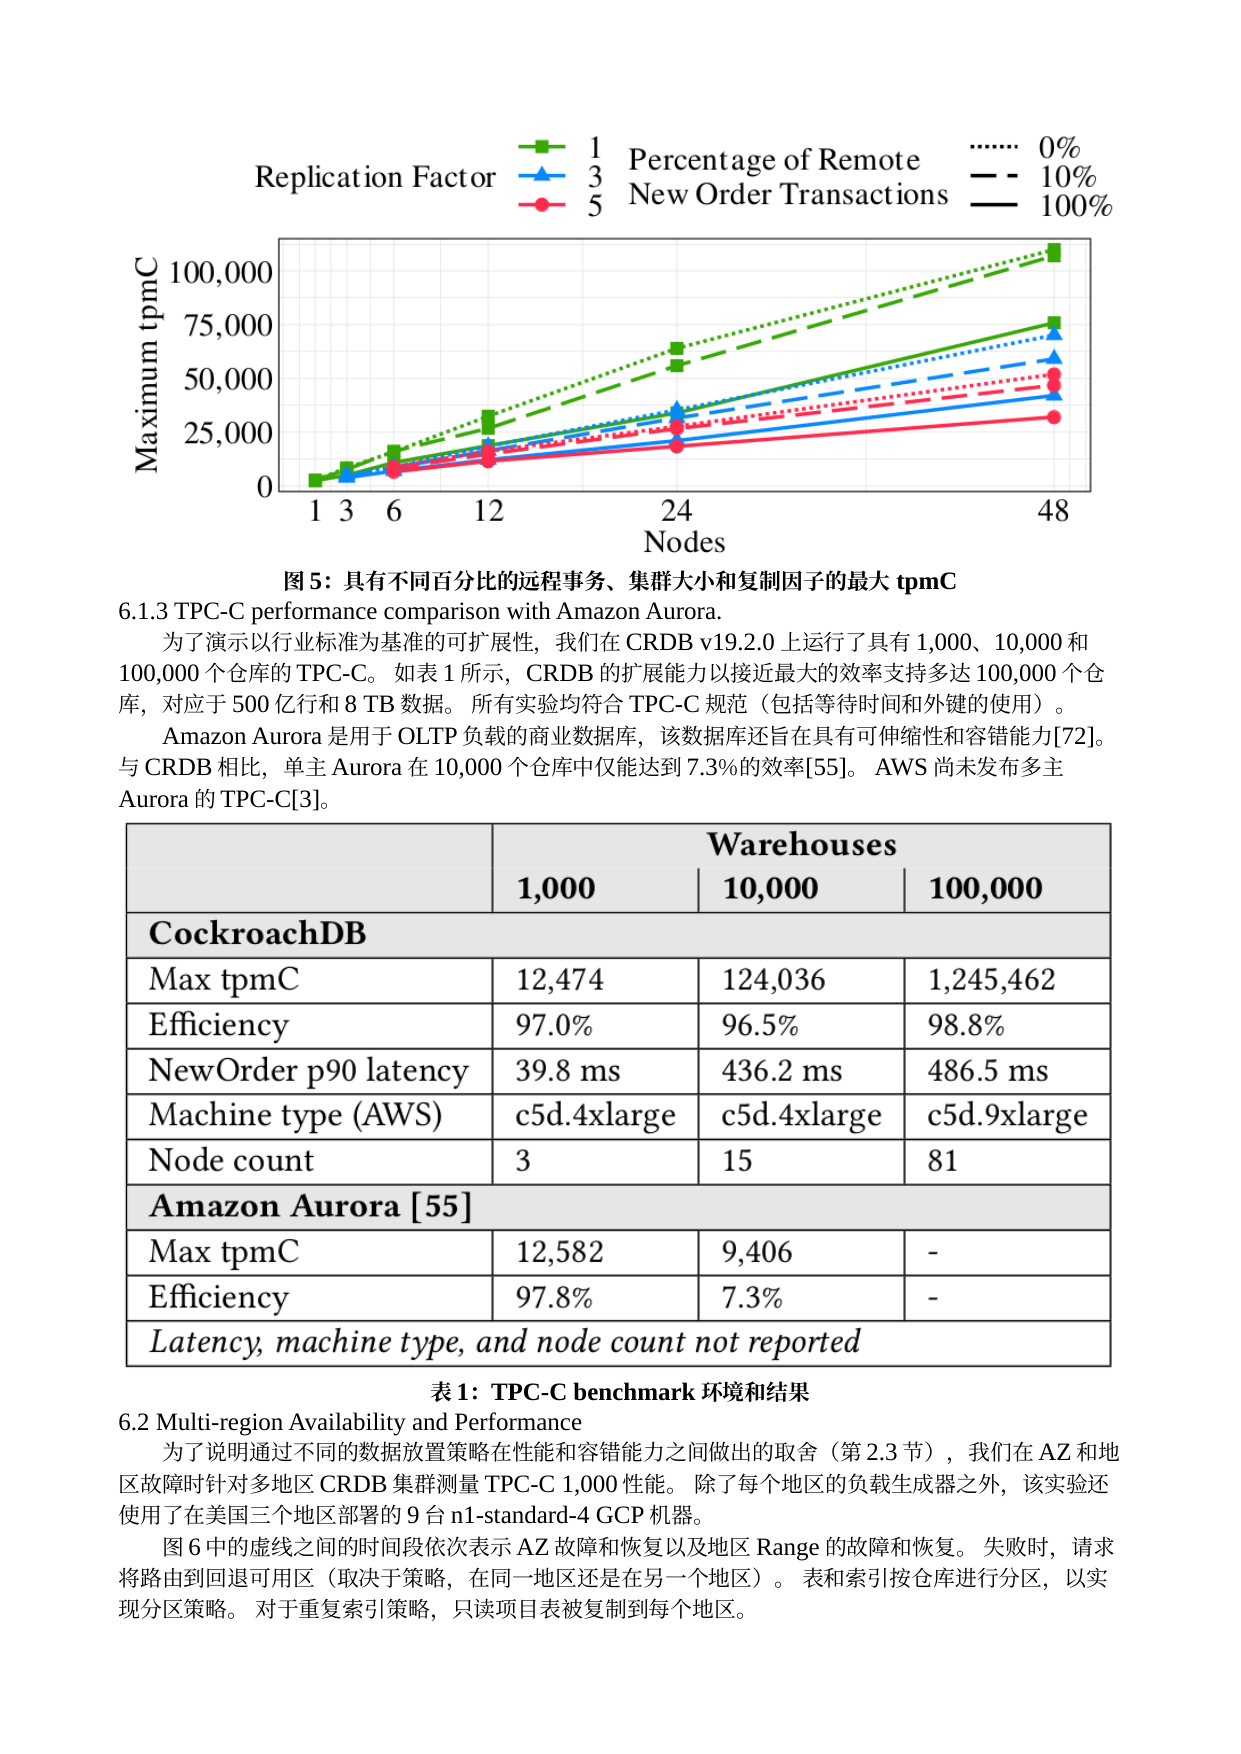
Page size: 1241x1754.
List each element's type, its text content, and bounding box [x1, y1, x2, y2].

text 为了说明通过不同的数据放置策略在性能和容错能力之间做出的取舍（第2.3节），我们在AZ和地区故障时针对多地区CRDB集群测量TPC-C 1,000性能。 除了每个地区的负载生成器之外，该实验还使用了在美国三个地区部署的9台n1-standard-4 GCP机器。 [118, 1435, 1122, 1530]
text 图6中的虚线之间的时间段依次表示AZ故障和恢复以及地区Range的故障和恢复。 失败时，请求将路由到回退可用区（取决于策略，在同一地区还是在另一个地区）。 表和索引按仓库进行分区，以实现分区策略。 对于重复索引策略，只读项目表被复制到每个地区。 [118, 1530, 1122, 1624]
text 表1：TPC-C benchmark环境和结果 [118, 1376, 1122, 1407]
text 6.1.3 TPC-C performance comparison with Amazon Aurora. [118, 596, 1122, 625]
text Amazon Aurora是用于OLTP负载的商业数据库，该数据库还旨在具有可伸缩性和容错能力[72]。 与CRDB相比，单主Aurora在10,000个仓库中仅能达到7.3％的效率[55]。 AWS尚未发布多主Aurora的TPC-C[3]。 [118, 719, 1122, 813]
text 6.2 Multi-region Availability and Performance [118, 1407, 1122, 1435]
picture [118, 118, 1123, 565]
picture [118, 813, 1123, 1376]
text 为了演示以行业标准为基准的可扩展性，我们在CRDB v19.2.0上运行了具有1,000、10,000和100,000个仓库的TPC-C。 如表1所示，CRDB的扩展能力以接近最大的效率支持多达100,000个仓库，对应于500亿行和8 TB数据。 所有实验均符合TPC-C规范（包括等待时间和外键的使用）。 [118, 625, 1122, 719]
text 图5：具有不同百分比的远程事务、集群大小和复制因子的最大 tpmC [118, 565, 1122, 596]
